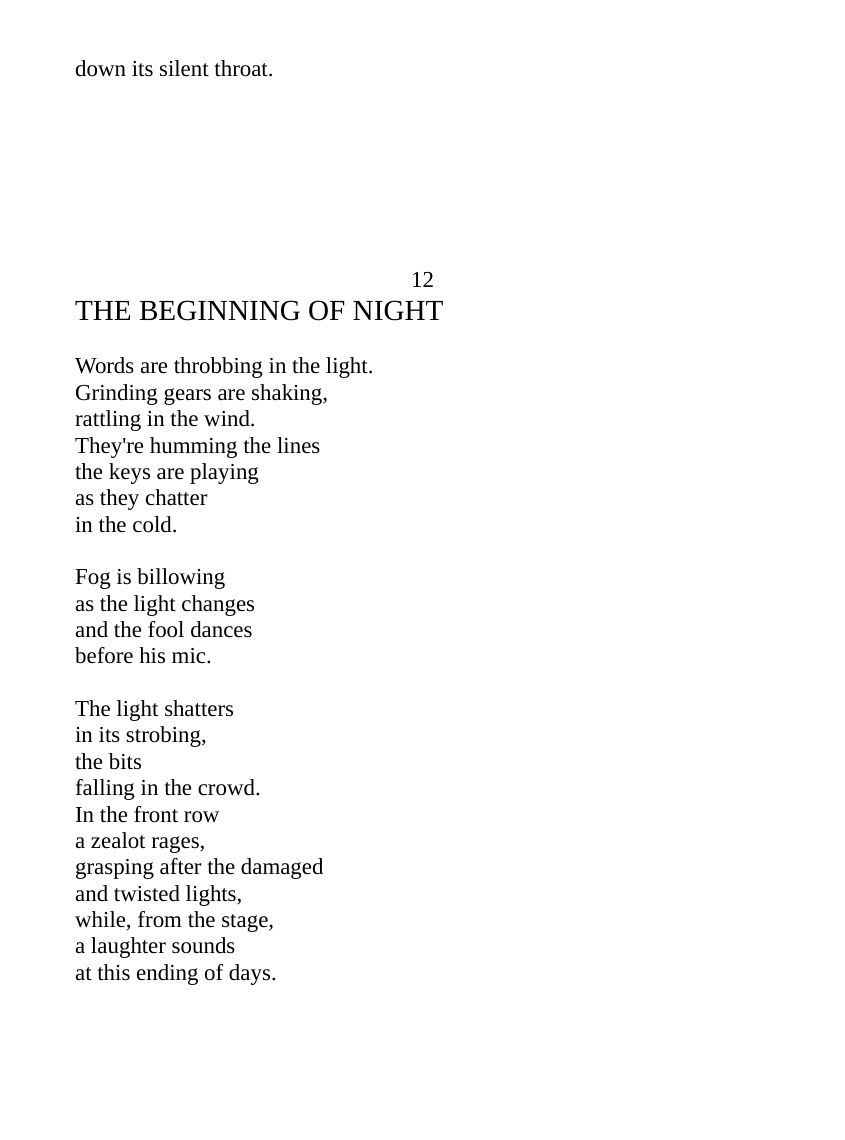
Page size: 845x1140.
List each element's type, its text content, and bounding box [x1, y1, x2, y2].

text in its strobing, [75, 722, 769, 748]
text rattling in the wind. [75, 405, 769, 432]
text down its silent throat. [75, 56, 769, 82]
text In the front row [75, 801, 769, 827]
text They're humming the lines [75, 432, 769, 458]
text while, from the stage, [75, 906, 769, 932]
text 12 [75, 266, 769, 293]
text the bits [75, 748, 769, 774]
text falling in the crowd. [75, 774, 769, 801]
text and the fool dances [75, 616, 769, 642]
text as the light changes [75, 590, 769, 616]
text a zealot rages, [75, 827, 769, 853]
text grasping after the damaged [75, 853, 769, 880]
text at this ending of days. [75, 959, 769, 985]
text Grinding gears are shaking, [75, 379, 769, 405]
text THE BEGINNING OF NIGHT [75, 293, 769, 326]
text The light shatters [75, 695, 769, 722]
text as they chatter [75, 484, 769, 511]
text and twisted lights, [75, 880, 769, 906]
text Fog is billowing [75, 563, 769, 590]
text the keys are playing [75, 458, 769, 484]
text a laughter sounds [75, 932, 769, 959]
text in the cold. [75, 511, 769, 537]
text Words are throbbing in the light. [75, 353, 769, 379]
text before his mic. [75, 642, 769, 669]
